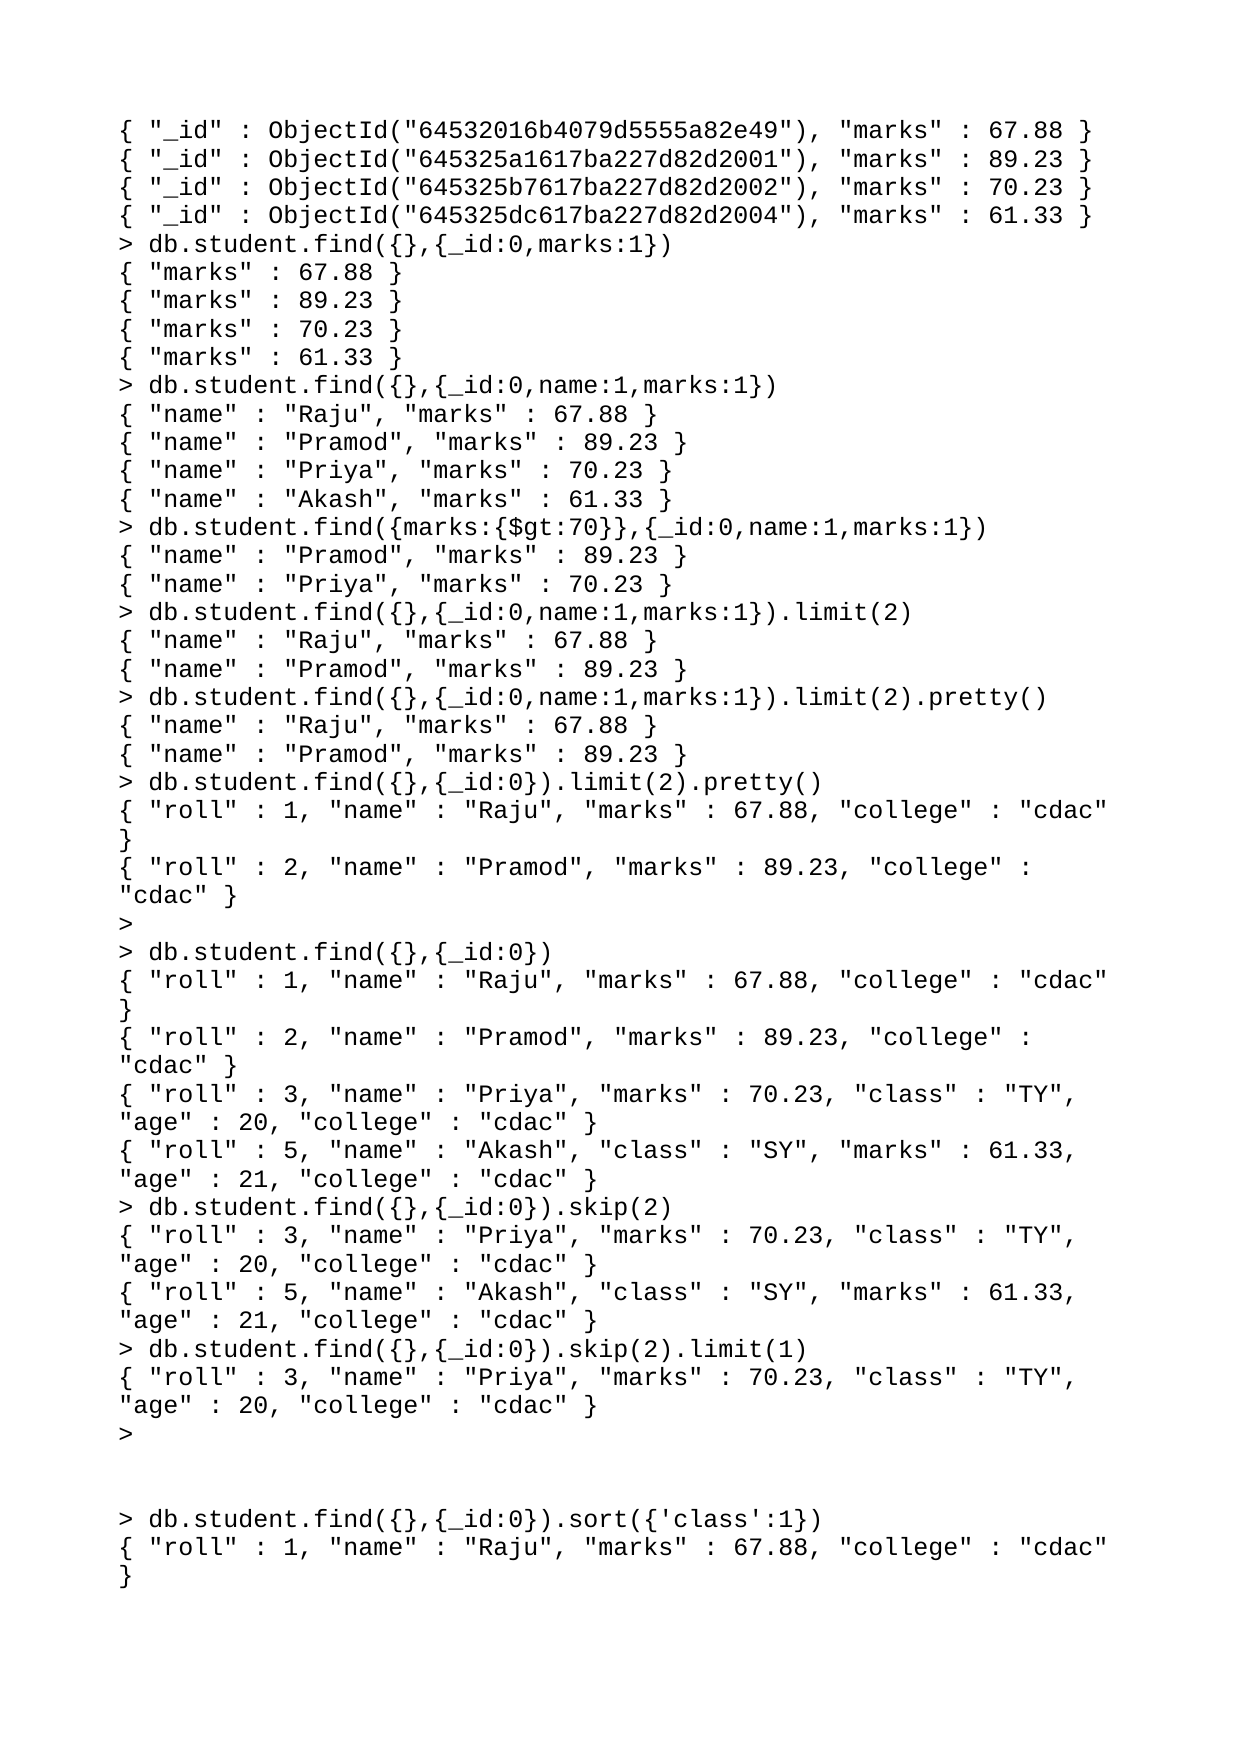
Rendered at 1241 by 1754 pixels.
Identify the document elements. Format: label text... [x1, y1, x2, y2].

text { "name" : "Pramod", "marks" : 89.23 } [118, 430, 1122, 458]
text > db.student.find({},{_id:0,marks:1}) [118, 231, 1122, 260]
text { "_id" : ObjectId("645325a1617ba227d82d2001"), "marks" : 89.23 } [118, 146, 1122, 175]
text { "roll" : 2, "name" : "Pramod", "marks" : 89.23, "college" : "cdac" } [118, 1025, 1122, 1081]
text > db.student.find({},{_id:0,name:1,marks:1}).limit(2) [118, 600, 1122, 628]
text { "_id" : ObjectId("645325dc617ba227d82d2004"), "marks" : 61.33 } [118, 203, 1122, 231]
text { "name" : "Raju", "marks" : 67.88 } [118, 713, 1122, 741]
text { "name" : "Priya", "marks" : 70.23 } [118, 458, 1122, 486]
text { "name" : "Priya", "marks" : 70.23 } [118, 571, 1122, 600]
text > db.student.find({},{_id:0,name:1,marks:1}) [118, 373, 1122, 401]
text { "roll" : 3, "name" : "Priya", "marks" : 70.23, "class" : "TY", "age" : 20, "college" : "cdac" } [118, 1365, 1122, 1421]
text { "marks" : 67.88 } [118, 260, 1122, 288]
text > db.student.find({},{_id:0}).skip(2) [118, 1195, 1122, 1223]
text > [118, 1421, 1122, 1450]
text { "marks" : 70.23 } [118, 316, 1122, 345]
text { "roll" : 1, "name" : "Raju", "marks" : 67.88, "college" : "cdac" } [118, 1535, 1122, 1591]
text { "roll" : 5, "name" : "Akash", "class" : "SY", "marks" : 61.33, "age" : 21, "college" : "cdac" } [118, 1138, 1122, 1195]
text > db.student.find({},{_id:0,name:1,marks:1}).limit(2).pretty() [118, 685, 1122, 713]
text { "name" : "Akash", "marks" : 61.33 } [118, 486, 1122, 515]
text > db.student.find({},{_id:0}).sort({'class':1}) [118, 1506, 1122, 1535]
text { "_id" : ObjectId("645325b7617ba227d82d2002"), "marks" : 70.23 } [118, 175, 1122, 203]
text > db.student.find({marks:{$gt:70}},{_id:0,name:1,marks:1}) [118, 515, 1122, 543]
text { "roll" : 1, "name" : "Raju", "marks" : 67.88, "college" : "cdac" } [118, 968, 1122, 1025]
text > [118, 911, 1122, 940]
text { "marks" : 61.33 } [118, 345, 1122, 373]
text { "name" : "Raju", "marks" : 67.88 } [118, 401, 1122, 430]
text > db.student.find({},{_id:0}).limit(2).pretty() [118, 770, 1122, 798]
text { "roll" : 2, "name" : "Pramod", "marks" : 89.23, "college" : "cdac" } [118, 855, 1122, 911]
text { "_id" : ObjectId("64532016b4079d5555a82e49"), "marks" : 67.88 } [118, 118, 1122, 146]
text { "name" : "Pramod", "marks" : 89.23 } [118, 656, 1122, 685]
text { "roll" : 5, "name" : "Akash", "class" : "SY", "marks" : 61.33, "age" : 21, "college" : "cdac" } [118, 1280, 1122, 1336]
text { "marks" : 89.23 } [118, 288, 1122, 316]
text { "name" : "Pramod", "marks" : 89.23 } [118, 741, 1122, 770]
text { "name" : "Raju", "marks" : 67.88 } [118, 628, 1122, 656]
text { "roll" : 3, "name" : "Priya", "marks" : 70.23, "class" : "TY", "age" : 20, "college" : "cdac" } [118, 1223, 1122, 1280]
text { "roll" : 3, "name" : "Priya", "marks" : 70.23, "class" : "TY", "age" : 20, "college" : "cdac" } [118, 1081, 1122, 1138]
text { "roll" : 1, "name" : "Raju", "marks" : 67.88, "college" : "cdac" } [118, 798, 1122, 855]
text > db.student.find({},{_id:0}).skip(2).limit(1) [118, 1336, 1122, 1365]
text { "name" : "Pramod", "marks" : 89.23 } [118, 543, 1122, 571]
text > db.student.find({},{_id:0}) [118, 940, 1122, 968]
